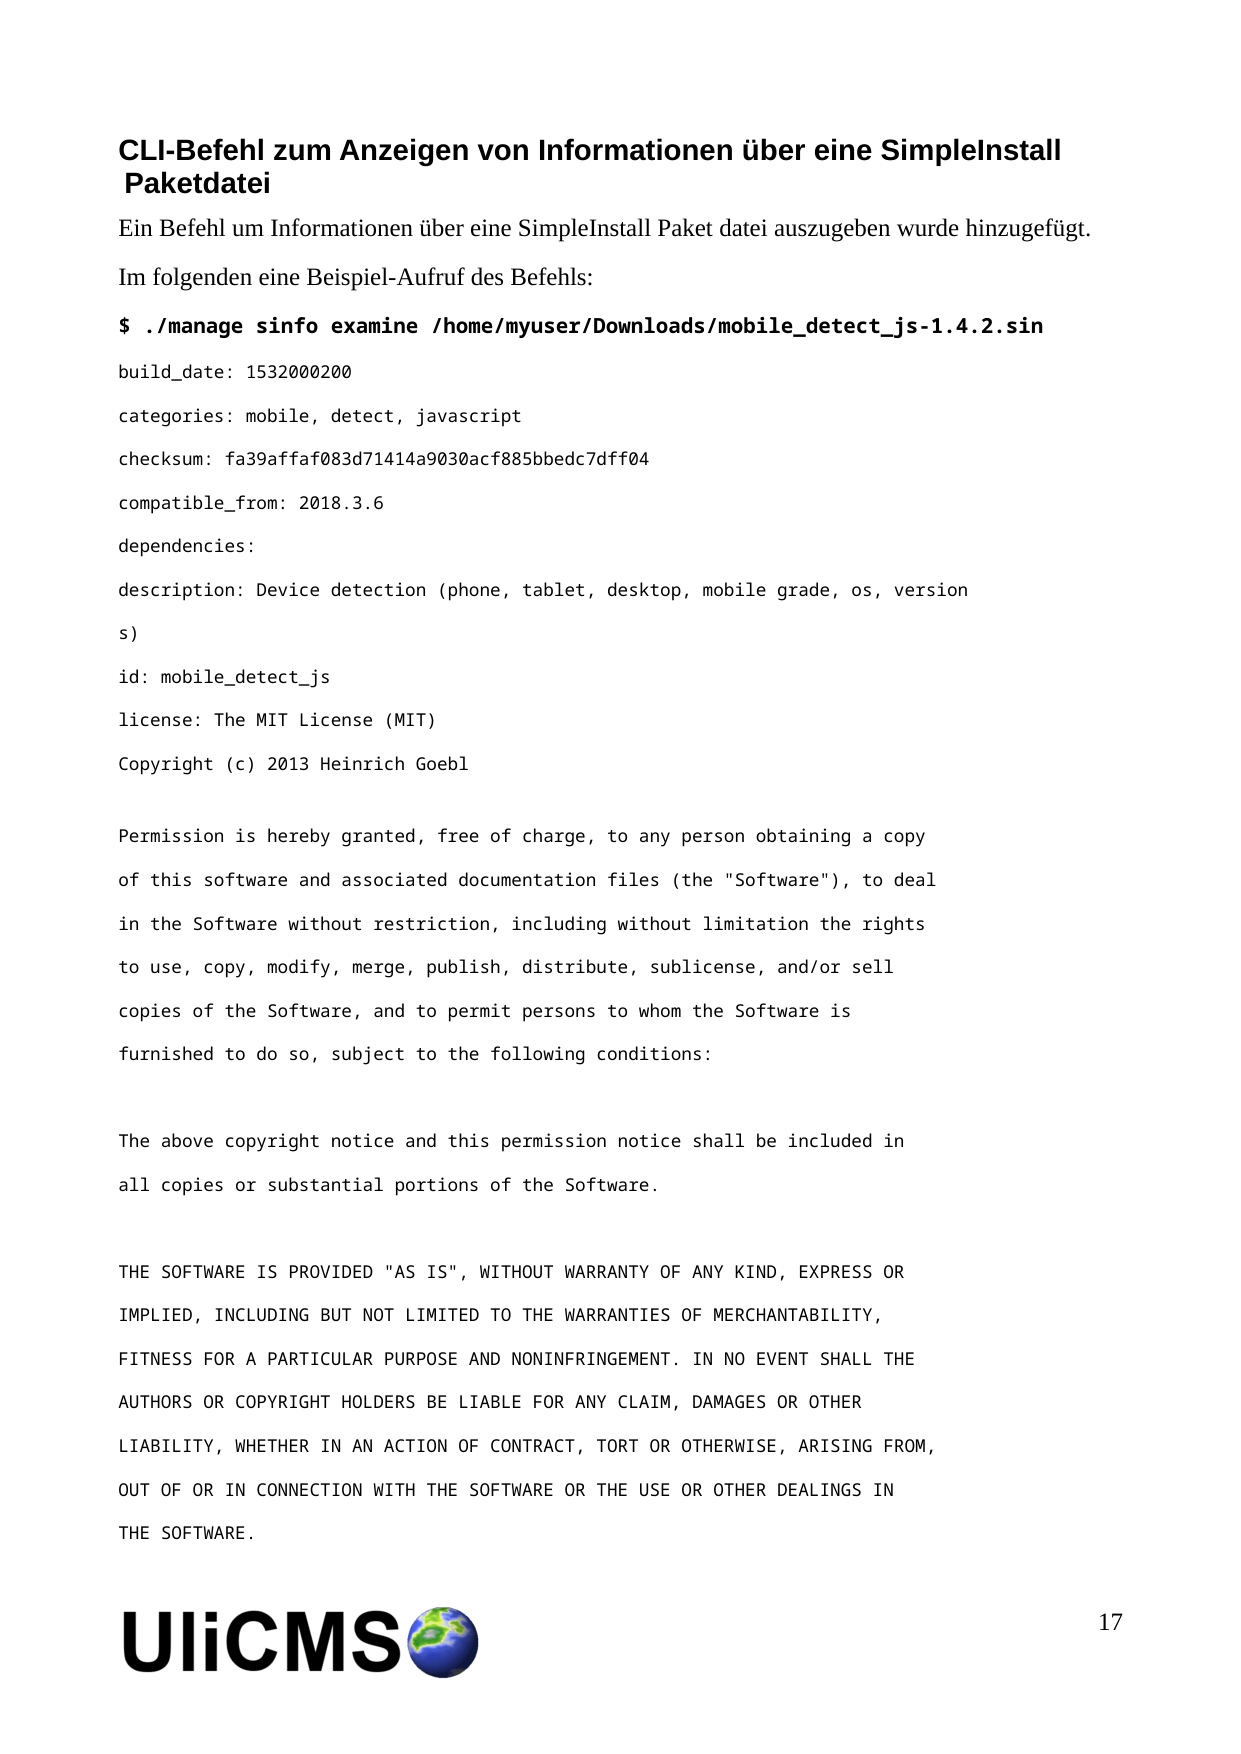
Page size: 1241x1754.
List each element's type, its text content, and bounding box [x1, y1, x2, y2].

text id: mobile_detect_js [118, 664, 1123, 688]
text furnished to do so, subject to the following conditions: [118, 1042, 1123, 1066]
text categories: mobile, detect, javascript [118, 403, 1123, 427]
text copies of the Software, and to permit persons to whom the Software is [118, 998, 1123, 1022]
picture [118, 1607, 479, 1681]
text build_date: 1532000200 [118, 359, 1123, 384]
text Im folgenden eine Beispiel-Aufruf des Befehls: [118, 262, 1123, 291]
text OUT OF OR IN CONNECTION WITH THE SOFTWARE OR THE USE OR OTHER DEALINGS IN [118, 1477, 1123, 1501]
text The above copyright notice and this permission notice shall be included in [118, 1129, 1123, 1153]
text compatible_from: 2018.3.6 [118, 490, 1123, 514]
text checksum: fa39affaf083d71414a9030acf885bbedc7dff04 [118, 447, 1123, 471]
text description: Device detection (phone, tablet, desktop, mobile grade, os, version [118, 577, 1123, 601]
text IMPLIED, INCLUDING BUT NOT LIMITED TO THE WARRANTIES OF MERCHANTABILITY, [118, 1303, 1123, 1327]
text to use, copy, modify, merge, publish, distribute, sublicense, and/or sell [118, 954, 1123, 979]
text $ ./manage sinfo examine /home/myuser/Downloads/mobile_detect_js-1.4.2.sin [118, 311, 1123, 339]
text all copies or substantial portions of the Software. [118, 1172, 1123, 1196]
text of this software and associated documentation files (the "Software"), to deal [118, 867, 1123, 892]
text in the Software without restriction, including without limitation the rights [118, 911, 1123, 935]
text license: The MIT License (MIT) [118, 708, 1123, 732]
text FITNESS FOR A PARTICULAR PURPOSE AND NONINFRINGEMENT. IN NO EVENT SHALL THE [118, 1346, 1123, 1371]
text THE SOFTWARE. [118, 1521, 1123, 1545]
text Permission is hereby granted, free of charge, to any person obtaining a copy [118, 824, 1123, 848]
text dependencies: [118, 534, 1123, 558]
text THE SOFTWARE IS PROVIDED "AS IS", WITHOUT WARRANTY OF ANY KIND, EXPRESS OR [118, 1259, 1123, 1283]
text Copyright (c) 2013 Heinrich Goebl [118, 751, 1123, 804]
text Ein Befehl um Informationen über eine SimpleInstall Paket datei auszugeben wurde hinzugefügt. [118, 213, 1123, 241]
text LIABILITY, WHETHER IN AN ACTION OF CONTRACT, TORT OR OTHERWISE, ARISING FROM, [118, 1433, 1123, 1458]
text s) [118, 621, 1123, 645]
subtitle CLI-Befehl zum Anzeigen von Informationen über eine SimpleInstall Paketdatei [118, 133, 1123, 200]
text AUTHORS OR COPYRIGHT HOLDERS BE LIABLE FOR ANY CLAIM, DAMAGES OR OTHER [118, 1390, 1123, 1414]
